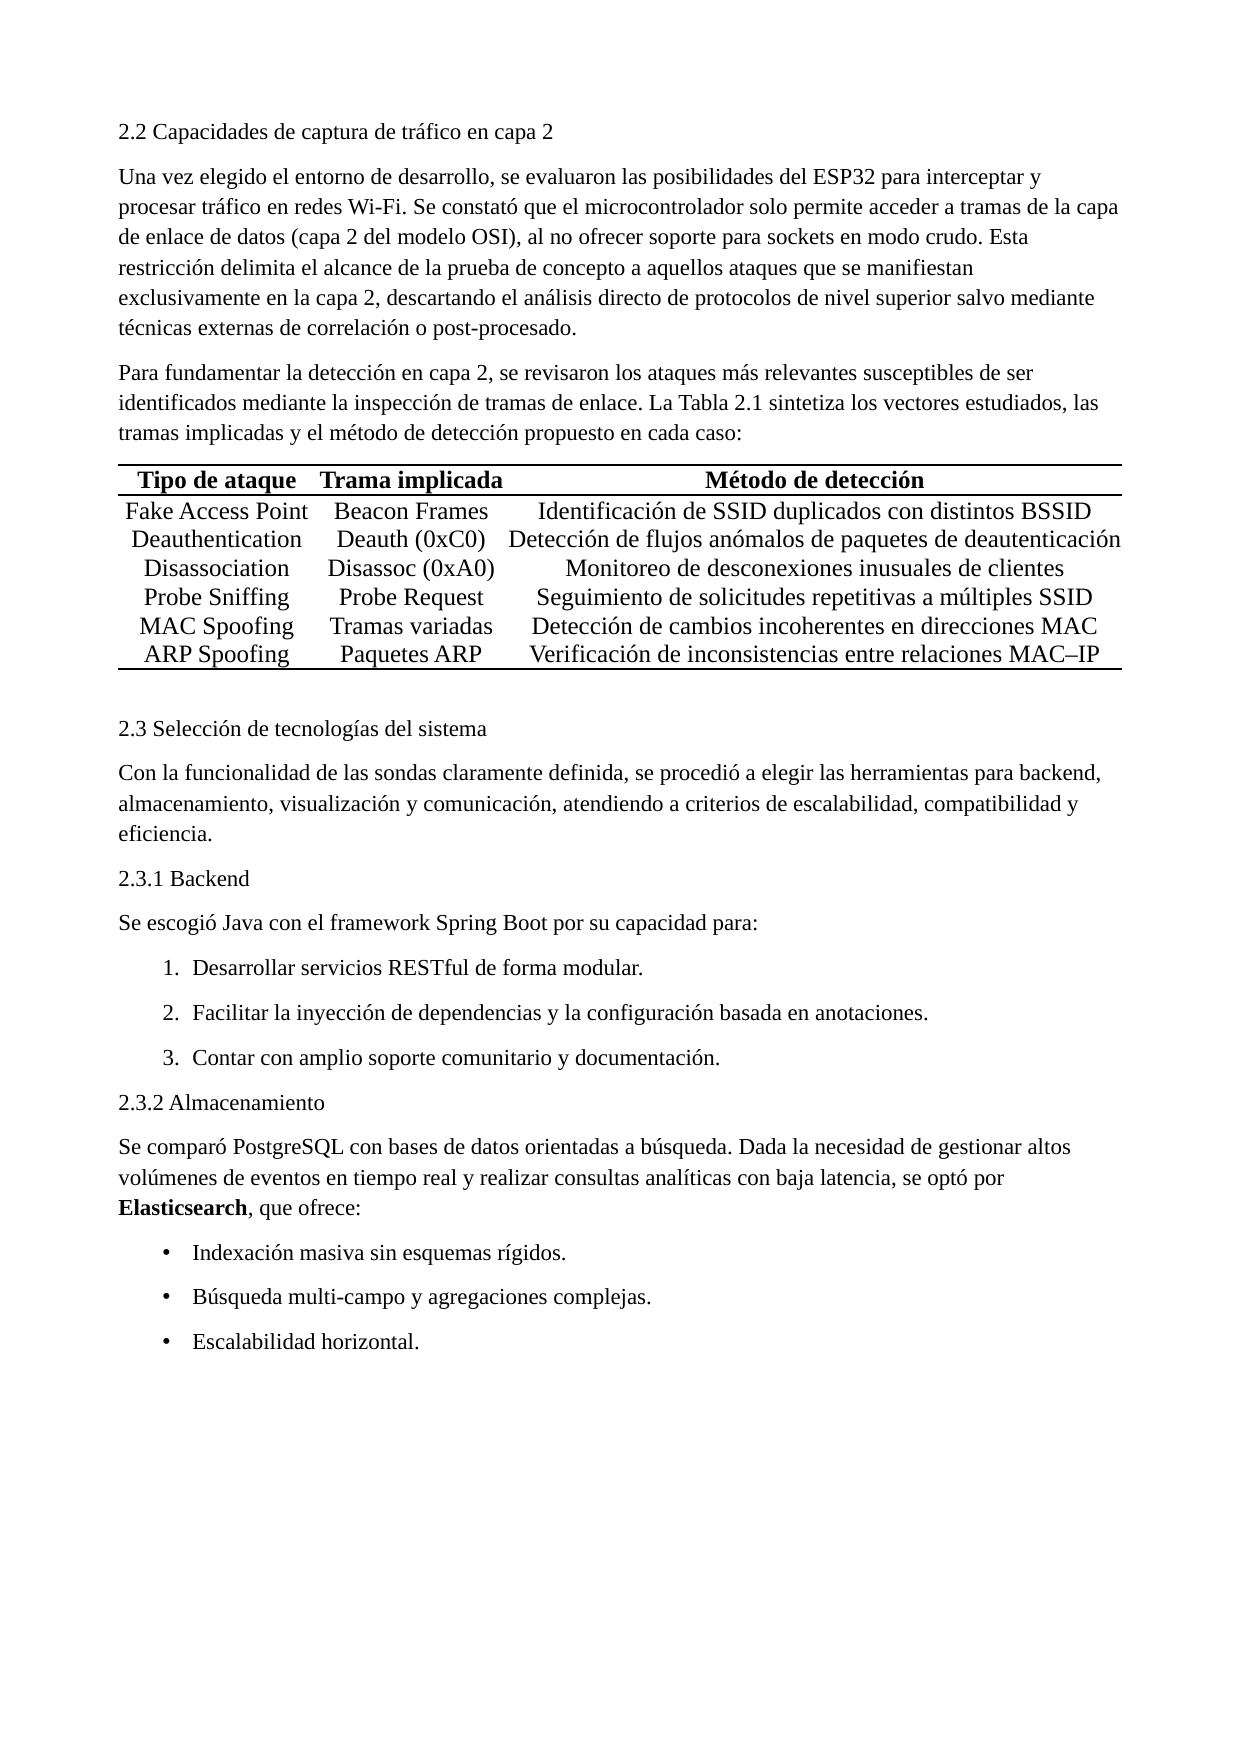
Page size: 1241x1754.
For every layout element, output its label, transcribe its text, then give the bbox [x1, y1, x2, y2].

table_cell Disassoc (0xA0) [315, 553, 507, 582]
text 2.3 Selección de tecnologías del sistema [118, 715, 1122, 741]
list Búsqueda multi-campo y agregaciones complejas. [162, 1283, 1122, 1310]
table_cell ARP Spoofing [118, 640, 315, 668]
text Con la funcionalidad de las sondas claramente definida, se procedió a elegir las herramientas para backend, almacenamiento, visualización y comunicación, atendiendo a criterios de escalabilidad, compatibilidad y eficiencia. [118, 759, 1122, 846]
table_cell Detección de cambios incoherentes en direcciones MAC [507, 611, 1122, 639]
list Facilitar la inyección de dependencias y la configuración basada en anotaciones. [162, 999, 1122, 1025]
list Escalabilidad horizontal. [162, 1328, 1122, 1354]
text Se comparó PostgreSQL con bases de datos orientadas a búsqueda. Dada la necesidad de gestionar altos volúmenes de eventos en tiempo real y realizar consultas analíticas con baja latencia, se optó por Elasticsearch, que ofrece: [118, 1133, 1122, 1220]
text Se escogió Java con el framework Spring Boot por su capacidad para: [118, 909, 1122, 936]
table_header Tipo de ataque [118, 466, 315, 494]
table_header Trama implicada [315, 466, 507, 494]
table_cell Deauthentication [118, 525, 315, 553]
text 2.3.2 Almacenamiento [118, 1089, 1122, 1115]
text 2.2 Capacidades de captura de tráfico en capa 2 [118, 118, 1122, 144]
table_cell Tramas variadas [315, 611, 507, 639]
list Indexación masiva sin esquemas rígidos. [162, 1239, 1122, 1265]
list Contar con amplio soporte comunitario y documentación. [162, 1044, 1122, 1070]
table_cell Identificación de SSID duplicados con distintos BSSID [507, 496, 1122, 524]
table_cell Verificación de inconsistencias entre relaciones MAC–IP [507, 640, 1122, 668]
table_cell Monitoreo de desconexiones inusuales de clientes [507, 553, 1122, 582]
table_cell Deauth (0xC0) [315, 525, 507, 553]
table_cell Fake Access Point [118, 496, 315, 524]
table_cell Detección de flujos anómalos de paquetes de deautenticación [507, 525, 1122, 553]
table_cell Probe Sniffing [118, 582, 315, 611]
table_cell Disassociation [118, 553, 315, 582]
table_cell Seguimiento de solicitudes repetitivas a múltiples SSID [507, 582, 1122, 611]
text Para fundamentar la detección en capa 2, se revisaron los ataques más relevantes susceptibles de ser identificados mediante la inspección de tramas de enlace. La Tabla 2.1 sintetiza los vectores estudiados, las tramas implicadas y el método de detección propuesto en cada caso: [118, 359, 1122, 446]
table_cell Paquetes ARP [315, 640, 507, 668]
table_cell Probe Request [315, 582, 507, 611]
list Desarrollar servicios RESTful de forma modular. [162, 954, 1122, 981]
table_cell MAC Spoofing [118, 611, 315, 639]
table_cell Beacon Frames [315, 496, 507, 524]
text Una vez elegido el entorno de desarrollo, se evaluaron las posibilidades del ESP32 para interceptar y procesar tráfico en redes Wi-Fi. Se constató que el microcontrolador solo permite acceder a tramas de la capa de enlace de datos (capa 2 del modelo OSI), al no ofrecer soporte para sockets en modo crudo. Esta restricción delimita el alcance de la prueba de concepto a aquellos ataques que se manifiestan exclusivamente en la capa 2, descartando el análisis directo de protocolos de nivel superior salvo mediante técnicas externas de correlación o post-procesado. [118, 163, 1122, 340]
table_header Método de detección [507, 466, 1122, 494]
text 2.3.1 Backend [118, 865, 1122, 891]
